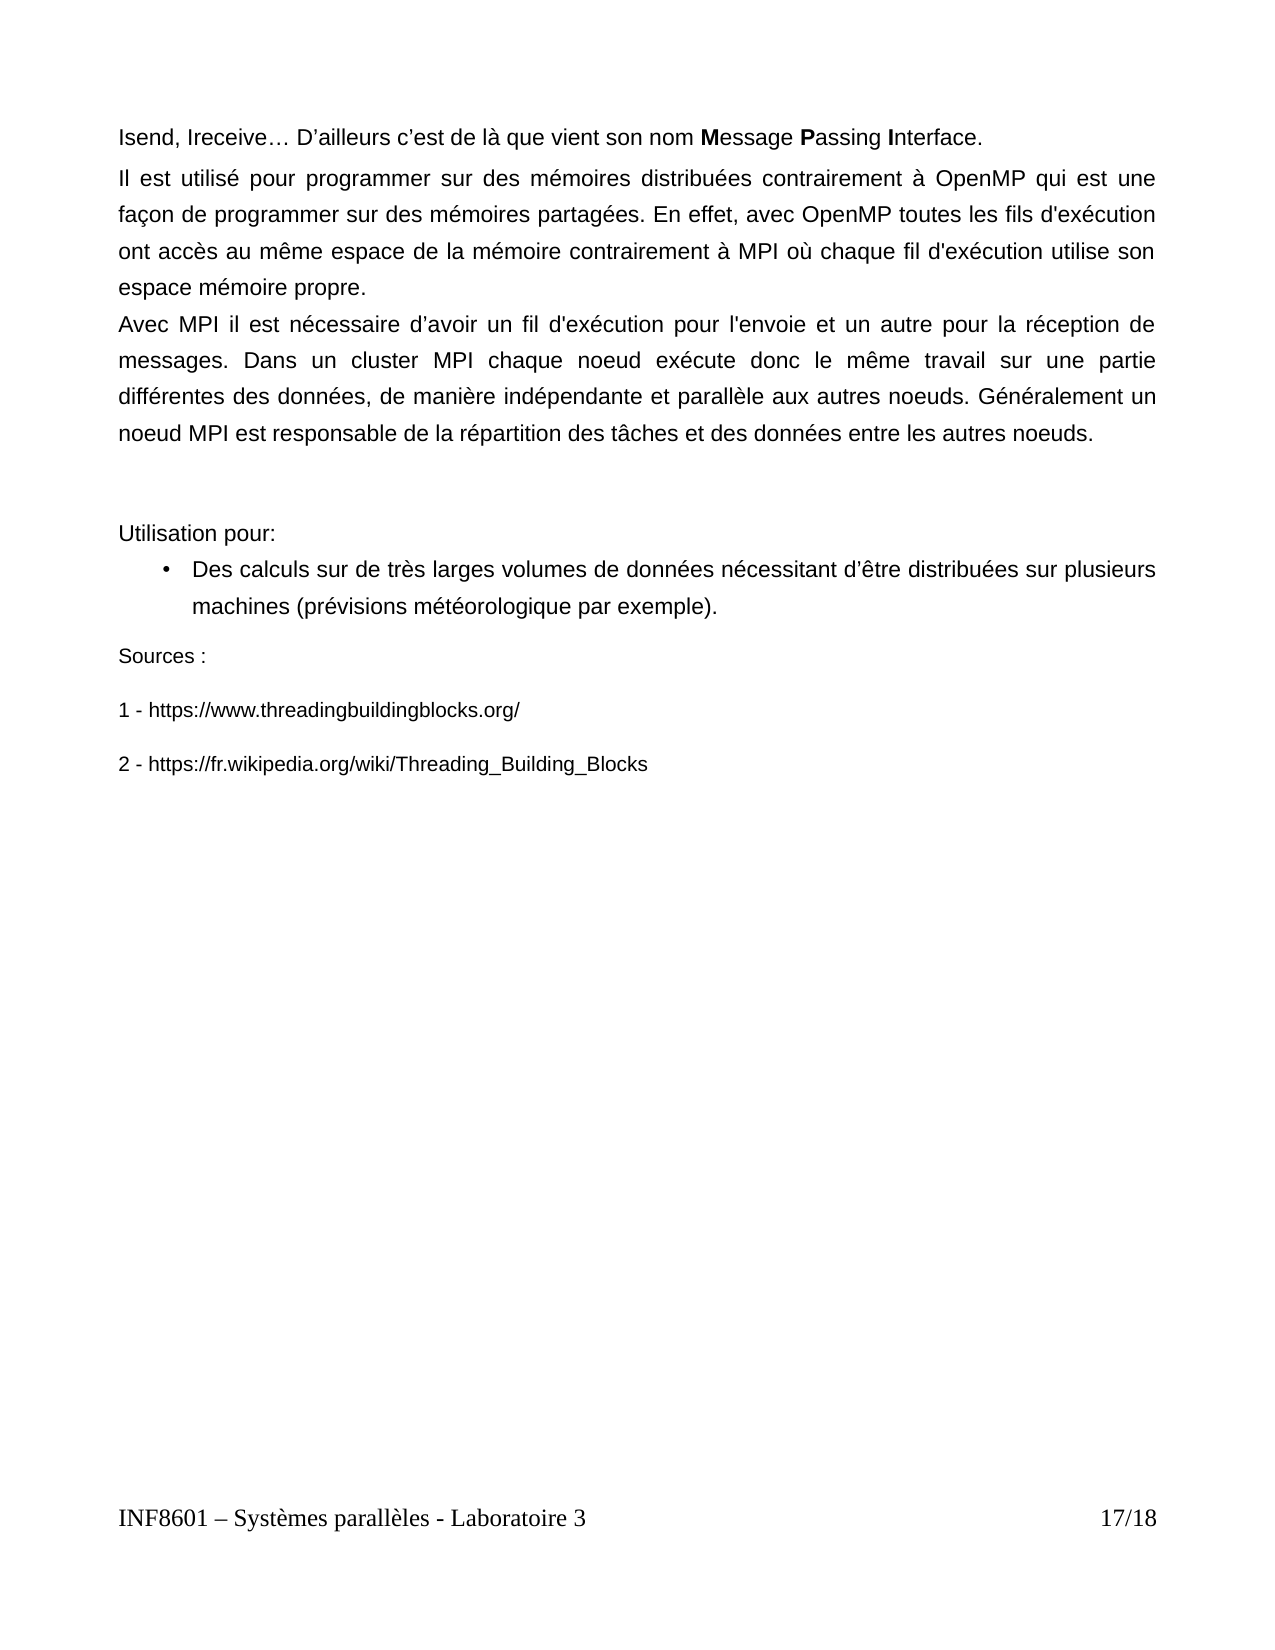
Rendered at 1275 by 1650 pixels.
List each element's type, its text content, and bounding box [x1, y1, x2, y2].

text 2 - https://fr.wikipedia.org/wiki/Threading_Building_Blocks [118, 752, 1157, 776]
list Des calculs sur de très larges volumes de données nécessitant d’être distribuées sur plusieurs machines (prévisions météorologique par exemple). [162, 556, 1157, 619]
text 1 - https://www.threadingbuildingblocks.org/ [118, 698, 1157, 722]
text Il est utilisé pour programmer sur des mémoires distribuées contrairement à OpenMP qui est une façon de programmer sur des mémoires partagées. En effet, avec OpenMP toutes les fils d'exécution ont accès au même espace de la mémoire contrairement à MPI où chaque fil d'exécution utilise son espace mémoire propre. [118, 165, 1157, 301]
text Avec MPI il est nécessaire d’avoir un fil d'exécution pour l'envoie et un autre pour la réception de messages. Dans un cluster MPI chaque noeud exécute donc le même travail sur une partie différentes des données, de manière indépendante et parallèle aux autres noeuds. Généralement un noeud MPI est responsable de la répartition des tâches et des données entre les autres noeuds. [118, 311, 1157, 446]
text Isend, Ireceive… D’ailleurs c’est de là que vient son nom Message Passing Interface. [118, 118, 1157, 152]
text Sources : [118, 644, 1157, 668]
text Utilisation pour: [118, 520, 1157, 546]
